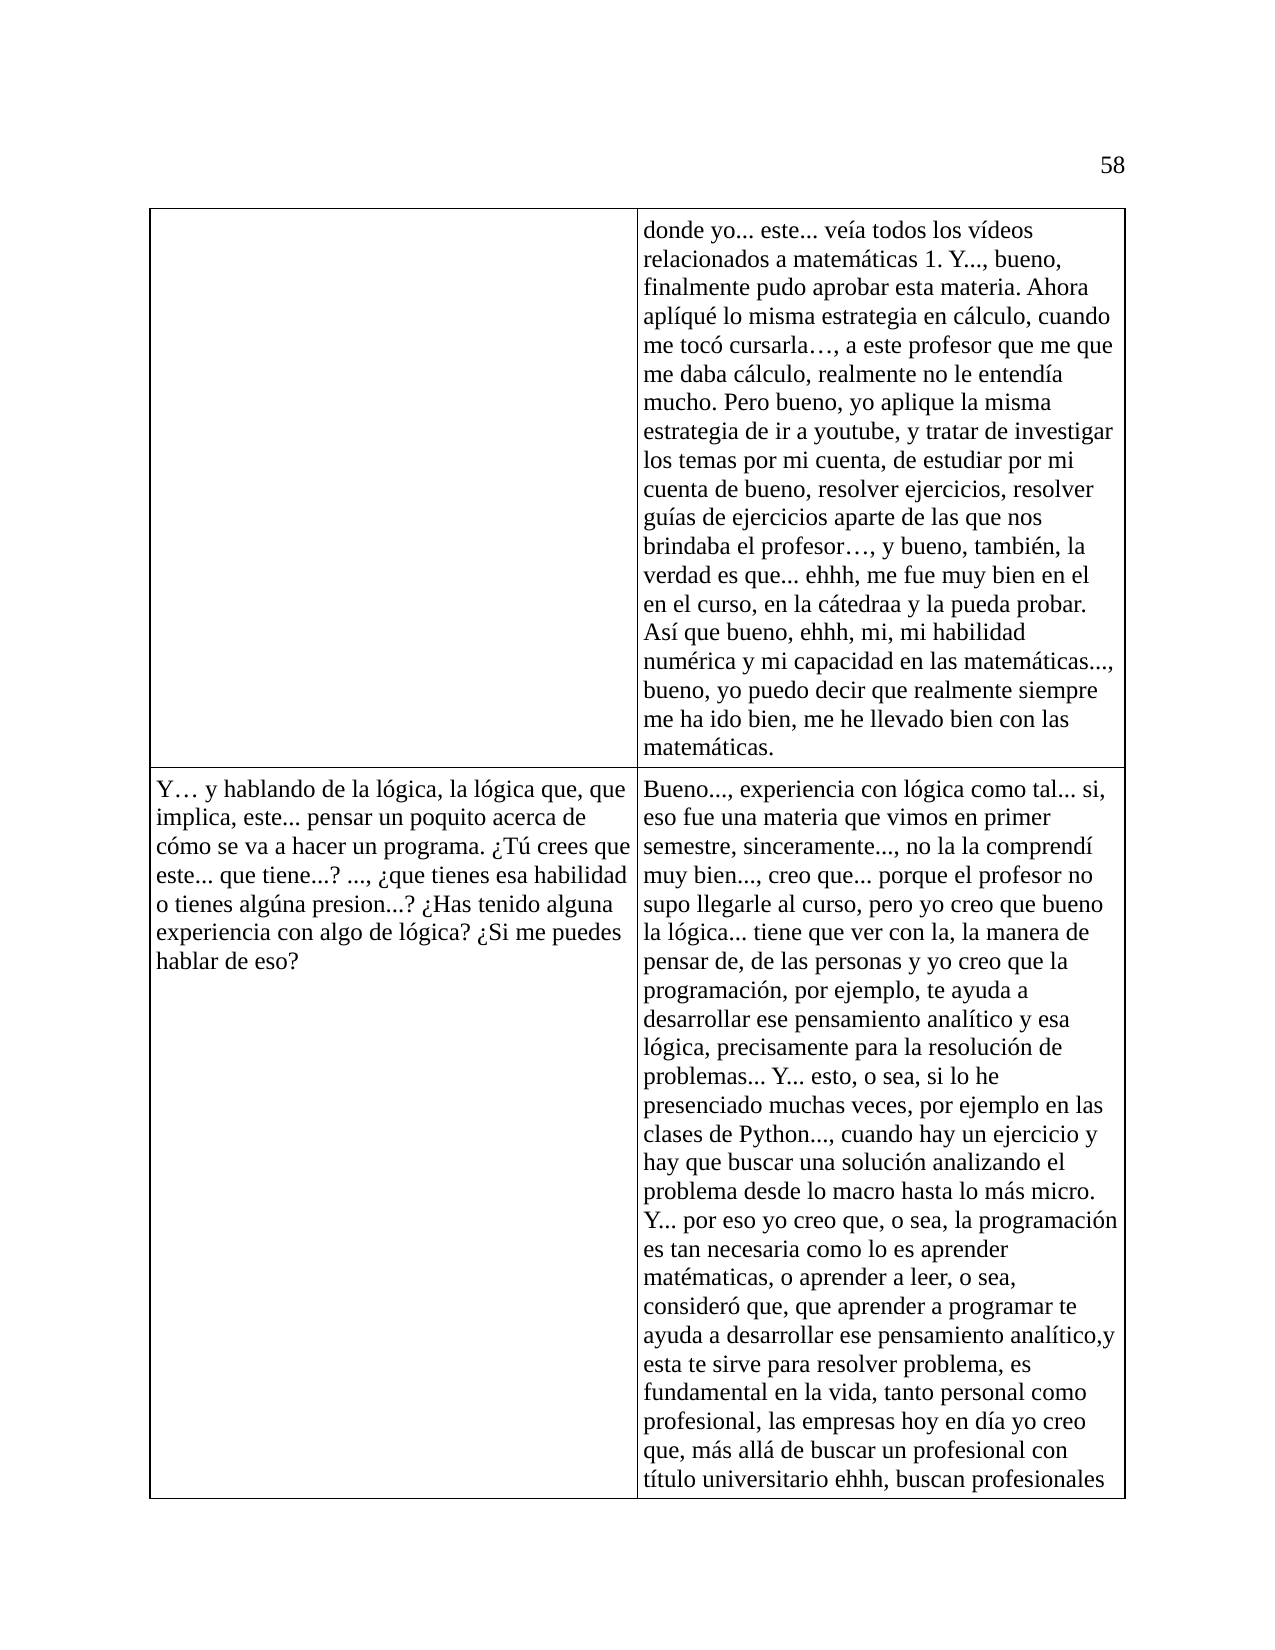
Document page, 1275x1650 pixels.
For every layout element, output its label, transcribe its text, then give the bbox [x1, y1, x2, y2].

table_cell [151, 209, 637, 767]
table_cell Bueno..., experiencia con lógica como tal... si, eso fue una materia que vimos en primer semestre, sinceramente..., no la la comprendí muy bien..., creo que... porque el profesor no supo llegarle al curso, pero yo creo que bueno la lógica... tiene que ver con la, la manera de pensar de, de las personas y yo creo que la programación, por ejemplo, te ayuda a desarrollar ese pensamiento analítico y esa lógica, precisamente para la resolución de problemas... Y... esto, o sea, si lo he presenciado muchas veces, por ejemplo en las clases de Python..., cuando hay un ejercicio y hay que buscar una solución analizando el problema desde lo macro hasta lo más micro. Y... por eso yo creo que, o sea, la programación es tan necesaria como lo es aprender matématicas, o aprender a leer, o sea, consideró que, que aprender a programar te ayuda a desarrollar ese pensamiento analítico,y esta te sirve para resolver problema, es fundamental en la vida, tanto personal como profesional, las empresas hoy en día yo creo que, más allá de buscar un profesional con título universitario ehhh, buscan profesionales [638, 768, 1124, 1498]
table_cell donde yo... este... veía todos los vídeos relacionados a matemáticas 1. Y..., bueno, finalmente pudo aprobar esta materia. Ahora aplíqué lo misma estrategia en cálculo, cuando me tocó cursarla…, a este profesor que me que me daba cálculo, realmente no le entendía mucho. Pero bueno, yo aplique la misma estrategia de ir a youtube, y tratar de investigar los temas por mi cuenta, de estudiar por mi cuenta de bueno, resolver ejercicios, resolver guías de ejercicios aparte de las que nos brindaba el profesor…, y bueno, también, la verdad es que... ehhh, me fue muy bien en el en el curso, en la cátedraa y la pueda probar. Así que bueno, ehhh, mi, mi habilidad numérica y mi capacidad en las matemáticas..., bueno, yo puedo decir que realmente siempre me ha ido bien, me he llevado bien con las matemáticas. [638, 209, 1124, 767]
table_cell Y… y hablando de la lógica, la lógica que, que implica, este... pensar un poquito acerca de cómo se va a hacer un programa. ¿Tú crees que este... que tiene...? ..., ¿que tienes esa habilidad o tienes algúna presion...? ¿Has tenido alguna experiencia con algo de lógica? ¿Si me puedes hablar de eso? [151, 768, 637, 1498]
